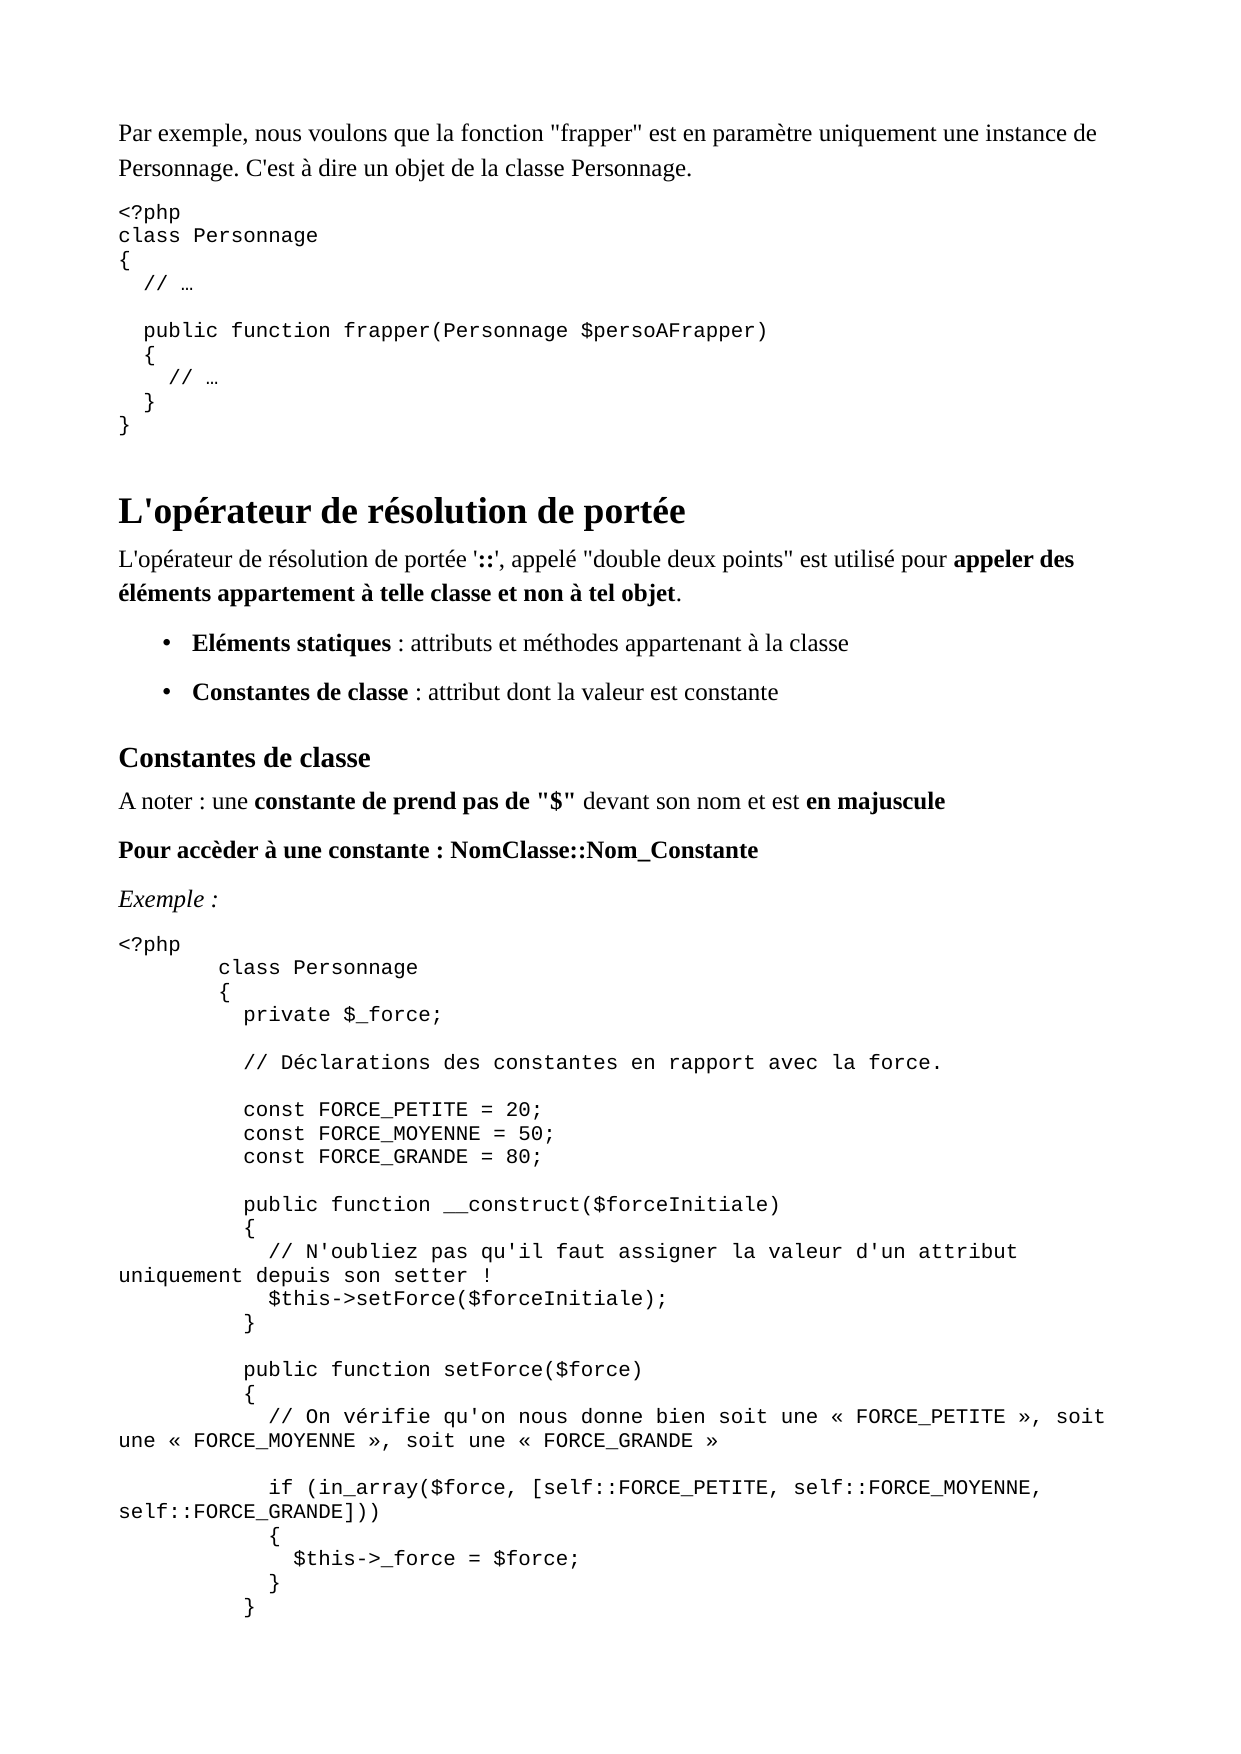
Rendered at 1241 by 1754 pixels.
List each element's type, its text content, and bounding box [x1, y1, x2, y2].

text { [118, 249, 1122, 273]
text { [118, 1383, 1122, 1406]
text if (in_array($force, [self::FORCE_PETITE, self::FORCE_MOYENNE, self::FORCE_GRANDE])) [118, 1477, 1122, 1525]
text } [118, 1572, 1122, 1596]
text $this->_force = $force; [118, 1548, 1122, 1572]
text { [118, 1525, 1122, 1548]
list Eléments statiques : attributs et méthodes appartenant à la classe [162, 628, 1122, 656]
text } [118, 1312, 1122, 1336]
text private $_force; [118, 1004, 1122, 1028]
text { [118, 343, 1122, 367]
text } [118, 414, 1122, 438]
subtitle L'opérateur de résolution de portée [118, 488, 1122, 532]
text } [118, 1596, 1122, 1619]
text class Personnage [118, 225, 1122, 249]
text } [118, 391, 1122, 414]
text Exemple : [118, 884, 1122, 913]
text L'opérateur de résolution de portée '::', appelé "double deux points" est utilisé pour appeler des éléments appartement à telle classe et non à tel objet. [118, 544, 1122, 607]
text class Personnage [118, 957, 1122, 981]
text // On vérifie qu'on nous donne bien soit une « FORCE_PETITE », soit une « FORCE_MOYENNE », soit une « FORCE_GRANDE » [118, 1406, 1122, 1454]
list Constantes de classe : attribut dont la valeur est constante [162, 677, 1122, 705]
text const FORCE_MOYENNE = 50; [118, 1123, 1122, 1146]
text { [118, 1217, 1122, 1241]
text const FORCE_PETITE = 20; [118, 1099, 1122, 1123]
text <?php [118, 202, 1122, 225]
text public function __construct($forceInitiale) [118, 1194, 1122, 1217]
text // … [118, 367, 1122, 391]
text A noter : une constante de prend pas de "$" devant son nom et est en majuscule [118, 786, 1122, 815]
text Par exemple, nous voulons que la fonction "frapper" est en paramètre uniquement une instance de Personnage. C'est à dire un objet de la classe Personnage. [118, 118, 1122, 181]
text public function frapper(Personnage $persoAFrapper) [118, 320, 1122, 343]
text Pour accèder à une constante : NomClasse::Nom_Constante [118, 835, 1122, 864]
text const FORCE_GRANDE = 80; [118, 1146, 1122, 1170]
text // N'oubliez pas qu'il faut assigner la valeur d'un attribut uniquement depuis son setter ! [118, 1241, 1122, 1288]
subtitle Constantes de classe [118, 740, 1122, 774]
text // … [118, 273, 1122, 296]
text { [118, 981, 1122, 1004]
text // Déclarations des constantes en rapport avec la force. [118, 1052, 1122, 1075]
text $this->setForce($forceInitiale); [118, 1288, 1122, 1312]
text <?php [118, 933, 1122, 957]
text public function setForce($force) [118, 1359, 1122, 1383]
